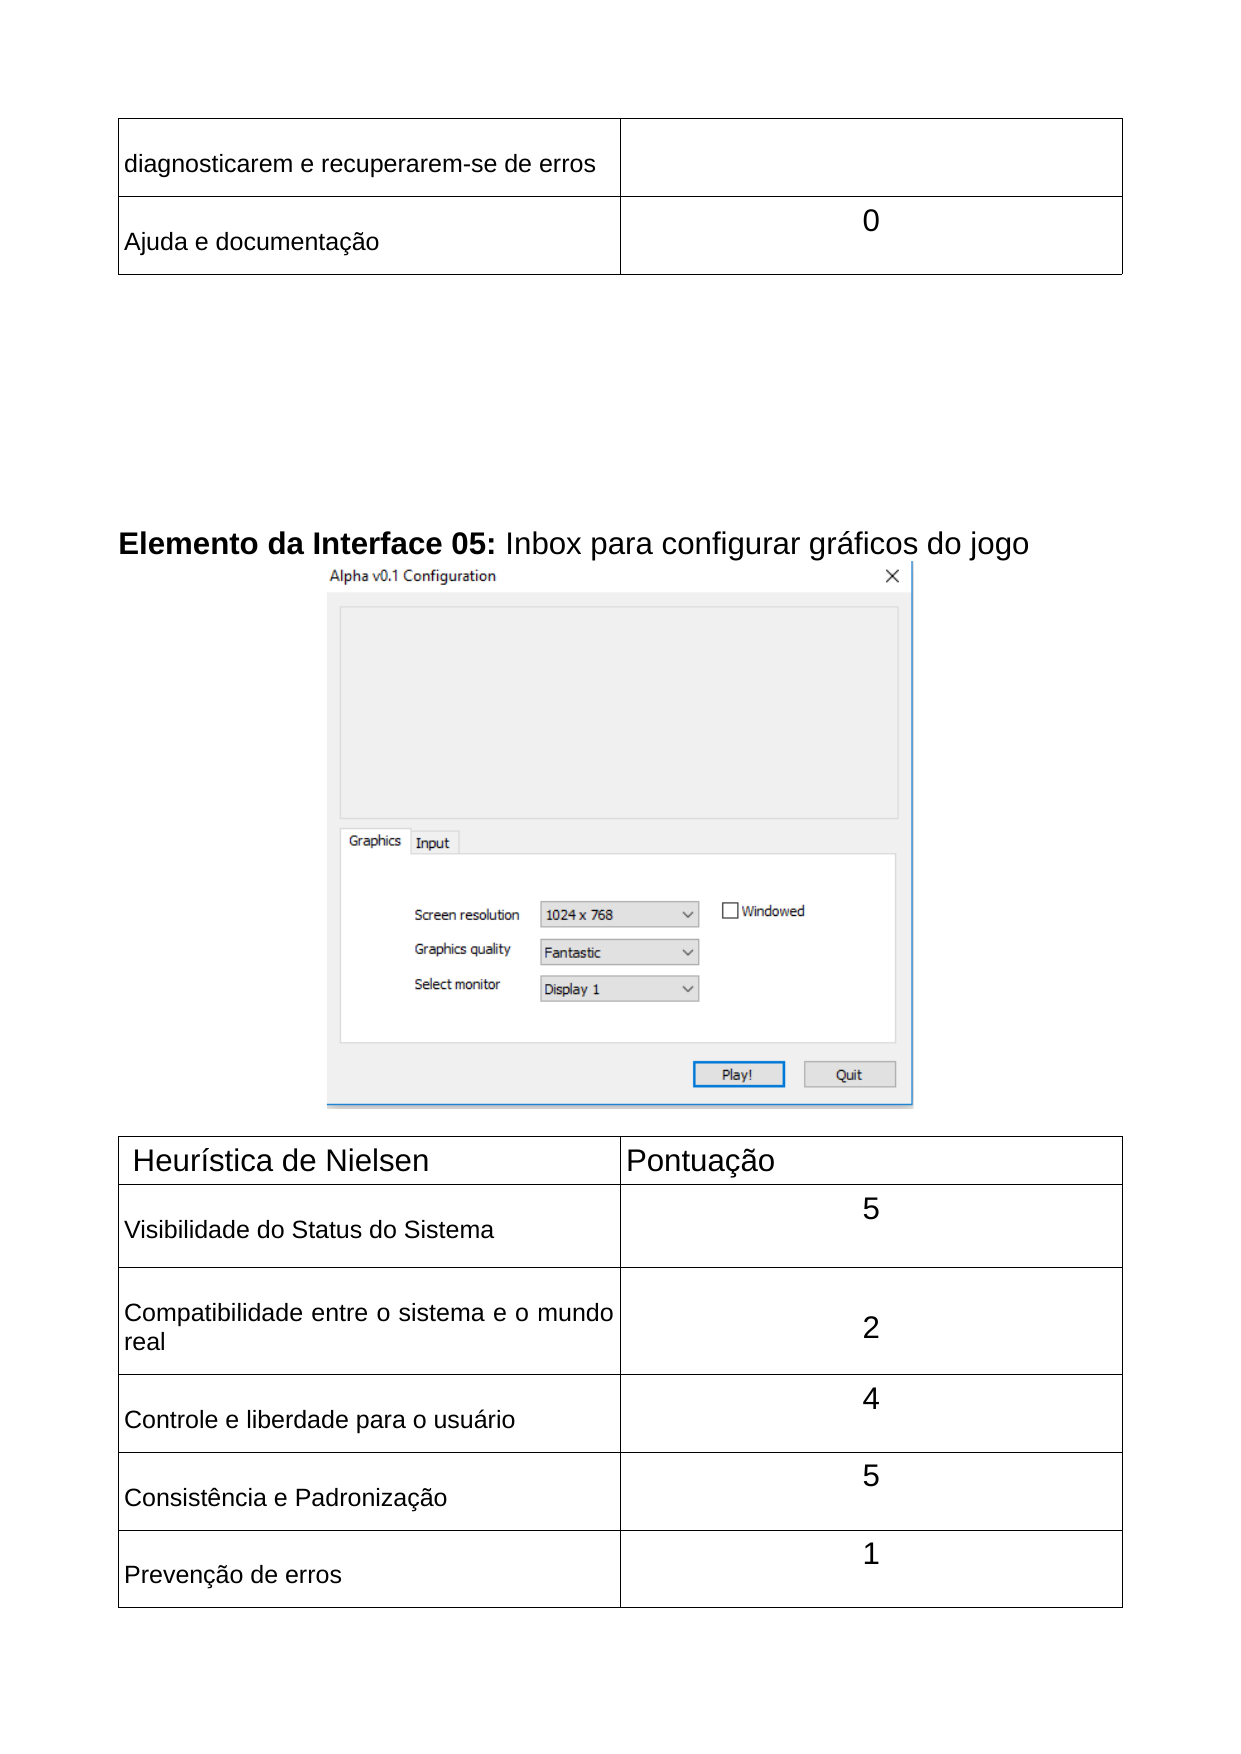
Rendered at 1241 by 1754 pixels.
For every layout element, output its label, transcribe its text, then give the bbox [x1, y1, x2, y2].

table_header Pontuação [621, 1137, 1122, 1184]
table_cell 0 [621, 197, 1122, 274]
table_cell 4 [621, 1375, 1122, 1452]
table_cell Visibilidade do Status do Sistema [119, 1185, 620, 1267]
table_cell Controle e liberdade para o usuário [119, 1375, 620, 1452]
table_cell 5 [621, 1453, 1122, 1529]
table_cell Ajuda e documentação [119, 197, 620, 274]
table_cell Prevenção de erros [119, 1531, 620, 1607]
table_cell 2 [621, 1268, 1122, 1374]
table_cell 5 [621, 1185, 1122, 1267]
picture [326, 561, 914, 1109]
table_cell Consistência e Padronização [119, 1453, 620, 1529]
table_cell 1 [621, 1531, 1122, 1607]
table_header Heurística de Nielsen [119, 1137, 620, 1184]
table_cell Compatibilidade entre o sistema e o mundo real [119, 1268, 620, 1374]
text Elemento da Interface 05: Inbox para configurar gráficos do jogo [118, 525, 1122, 561]
table_cell diagnosticarem e recuperarem-se de erros [119, 119, 620, 196]
table_cell [621, 119, 1122, 196]
